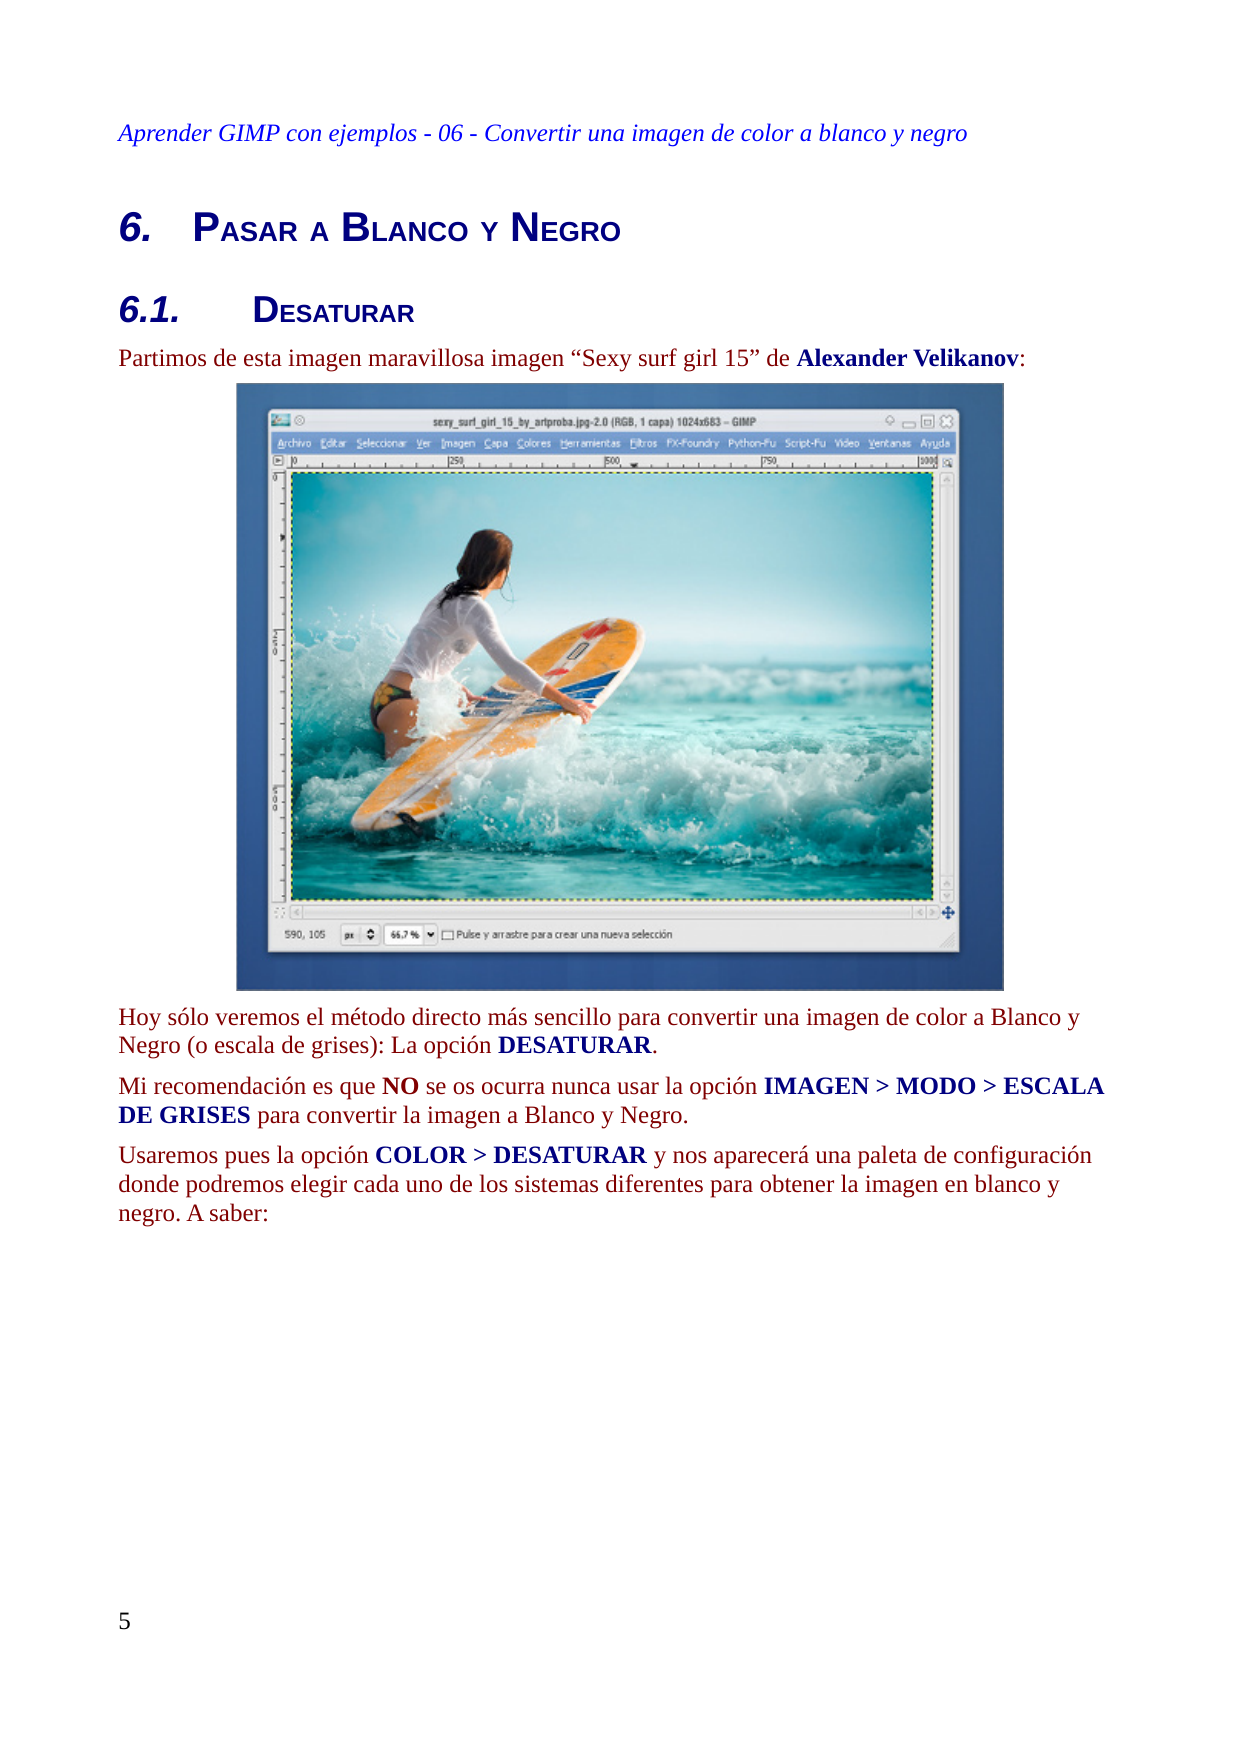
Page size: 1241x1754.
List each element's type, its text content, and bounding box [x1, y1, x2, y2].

text Hoy sólo veremos el método directo más sencillo para convertir una imagen de color a Blanco y Negro (o escala de grises): La opción DESATURAR. [118, 1002, 1122, 1059]
subtitle Pasar a Blanco y Negro [118, 202, 1122, 250]
text Usaremos pues la opción COLOR > DESATURAR y nos aparecerá una paleta de configuración donde podremos elegir cada uno de los sistemas diferentes para obtener la imagen en blanco y negro. A saber: [118, 1140, 1122, 1227]
picture [236, 383, 1004, 991]
text Mi recomendación es que NO se os ocurra nunca usar la opción IMAGEN > MODO > ESCALA DE GRISES para convertir la imagen a Blanco y Negro. [118, 1071, 1122, 1129]
subtitle Desaturar [118, 287, 1122, 331]
text Partimos de esta imagen maravillosa imagen “Sexy surf girl 15” de Alexander Velikanov: [118, 343, 1122, 372]
